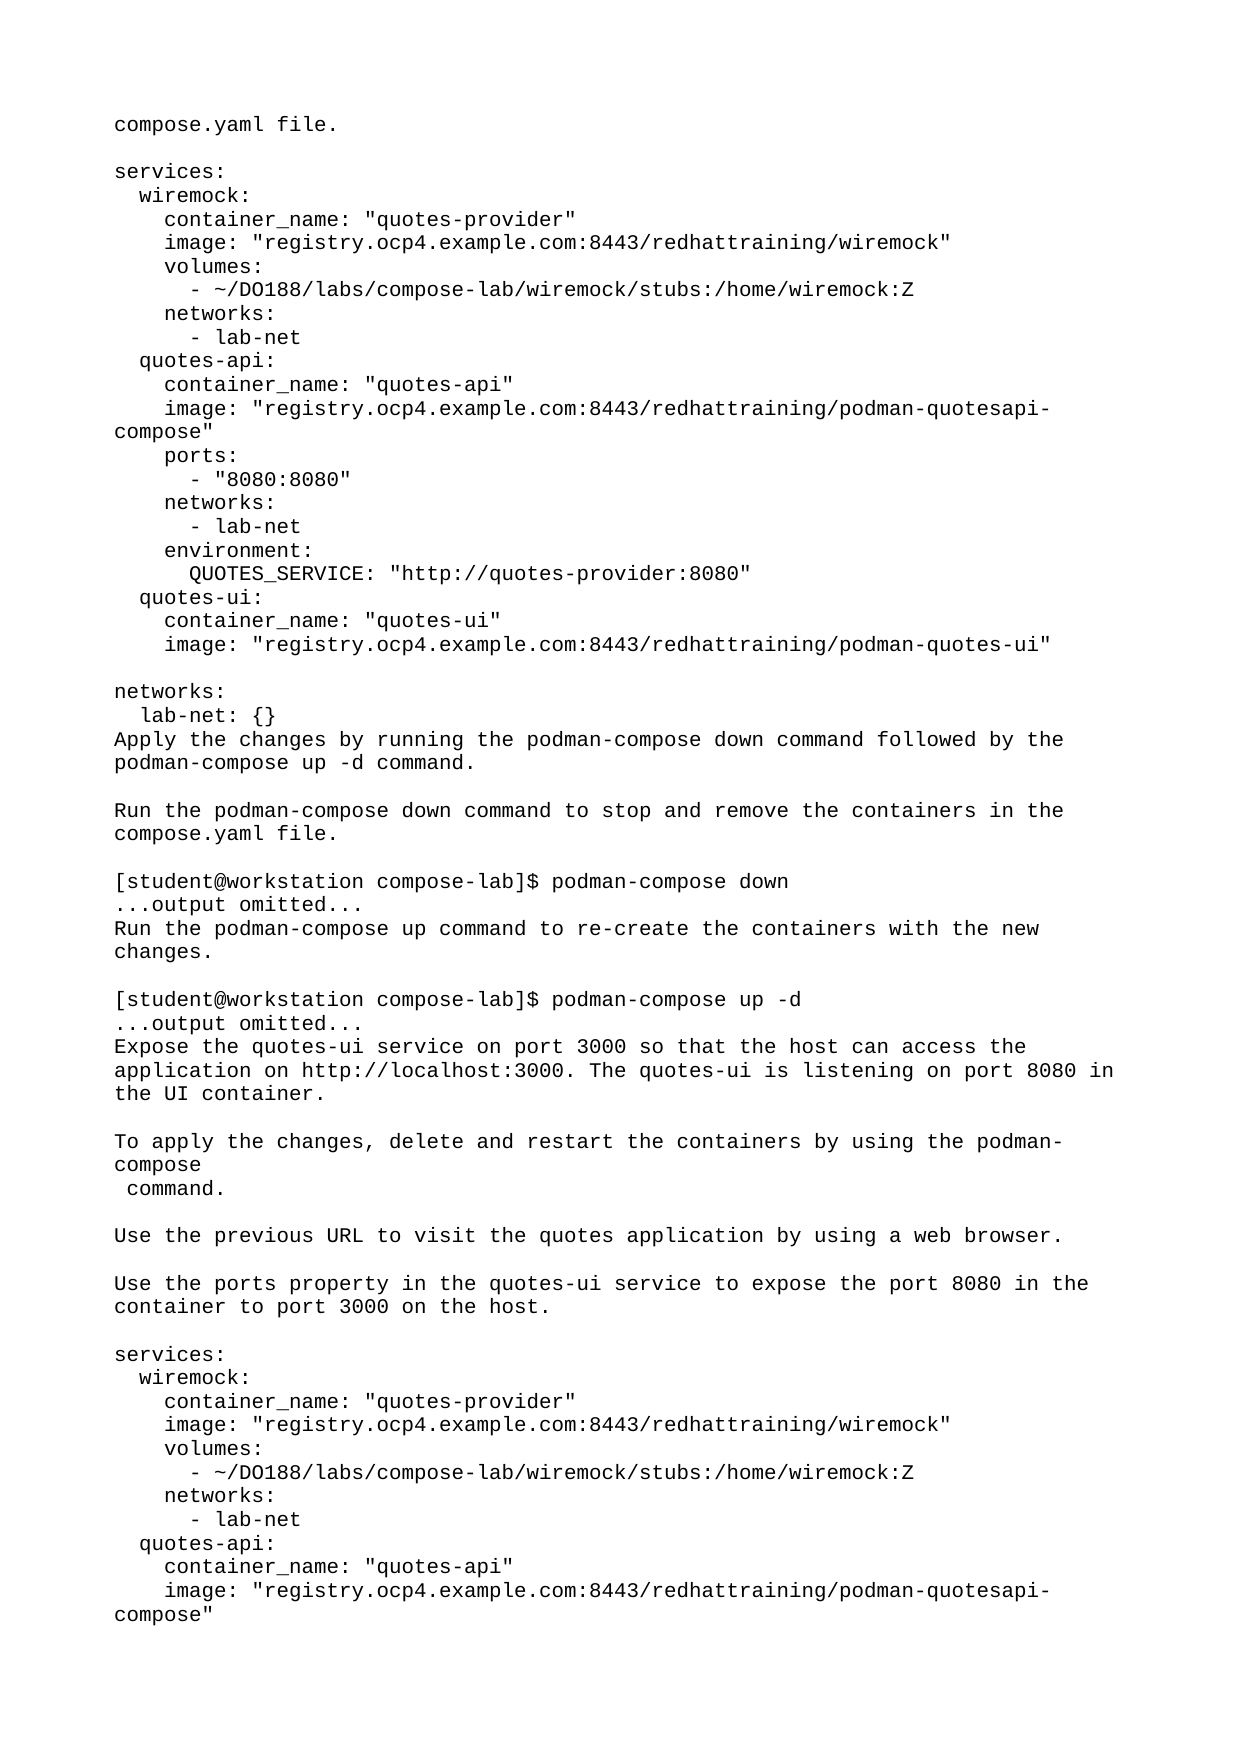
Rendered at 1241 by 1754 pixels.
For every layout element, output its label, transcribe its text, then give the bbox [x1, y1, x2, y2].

text command. Use the previous URL to visit the quotes application by using a web browser. Use the ports property in the quotes-ui service to expose the port 8080 in the container to port 3000 on the host. services: wiremock: container_name: "quotes-provider" image: "registry.ocp4.example.com:8443/redhattraining/wiremock" volumes: - ~/DO188/labs/compose-lab/wiremock/stubs:/home/wiremock:Z networks: - lab-net quotes-api: container_name: "quotes-api" image: "registry.ocp4.example.com:8443/redhattraining/podman-quotesapi-compose" [114, 1178, 1127, 1627]
text compose.yaml file. services: wiremock: container_name: "quotes-provider" image: "registry.ocp4.example.com:8443/redhattraining/wiremock" volumes: - ~/DO188/labs/compose-lab/wiremock/stubs:/home/wiremock:Z networks: - lab-net quotes-api: container_name: "quotes-api" image: "registry.ocp4.example.com:8443/redhattraining/podman-quotesapi-compose" ports: - "8080:8080" networks: - lab-net environment: QUOTES_SERVICE: "http://quotes-provider:8080" quotes-ui: container_name: "quotes-ui" image: "registry.ocp4.example.com:8443/redhattraining/podman-quotes-ui" networks: lab-net: {} Apply the changes by running the podman-compose down command followed by the podman-compose up -d command. Run the podman-compose down command to stop and remove the containers in the compose.yaml file. [student@workstation compose-lab]$ podman-compose down ...output omitted... Run the podman-compose up command to re-create the containers with the new changes. [student@workstation compose-lab]$ podman-compose up -d ...output omitted... Expose the quotes-ui service on port 3000 so that the host can access the application on http://localhost:3000. The quotes-ui is listening on port 8080 in the UI container. To apply the changes, delete and restart the containers by using the podman-compose [114, 114, 1127, 1178]
